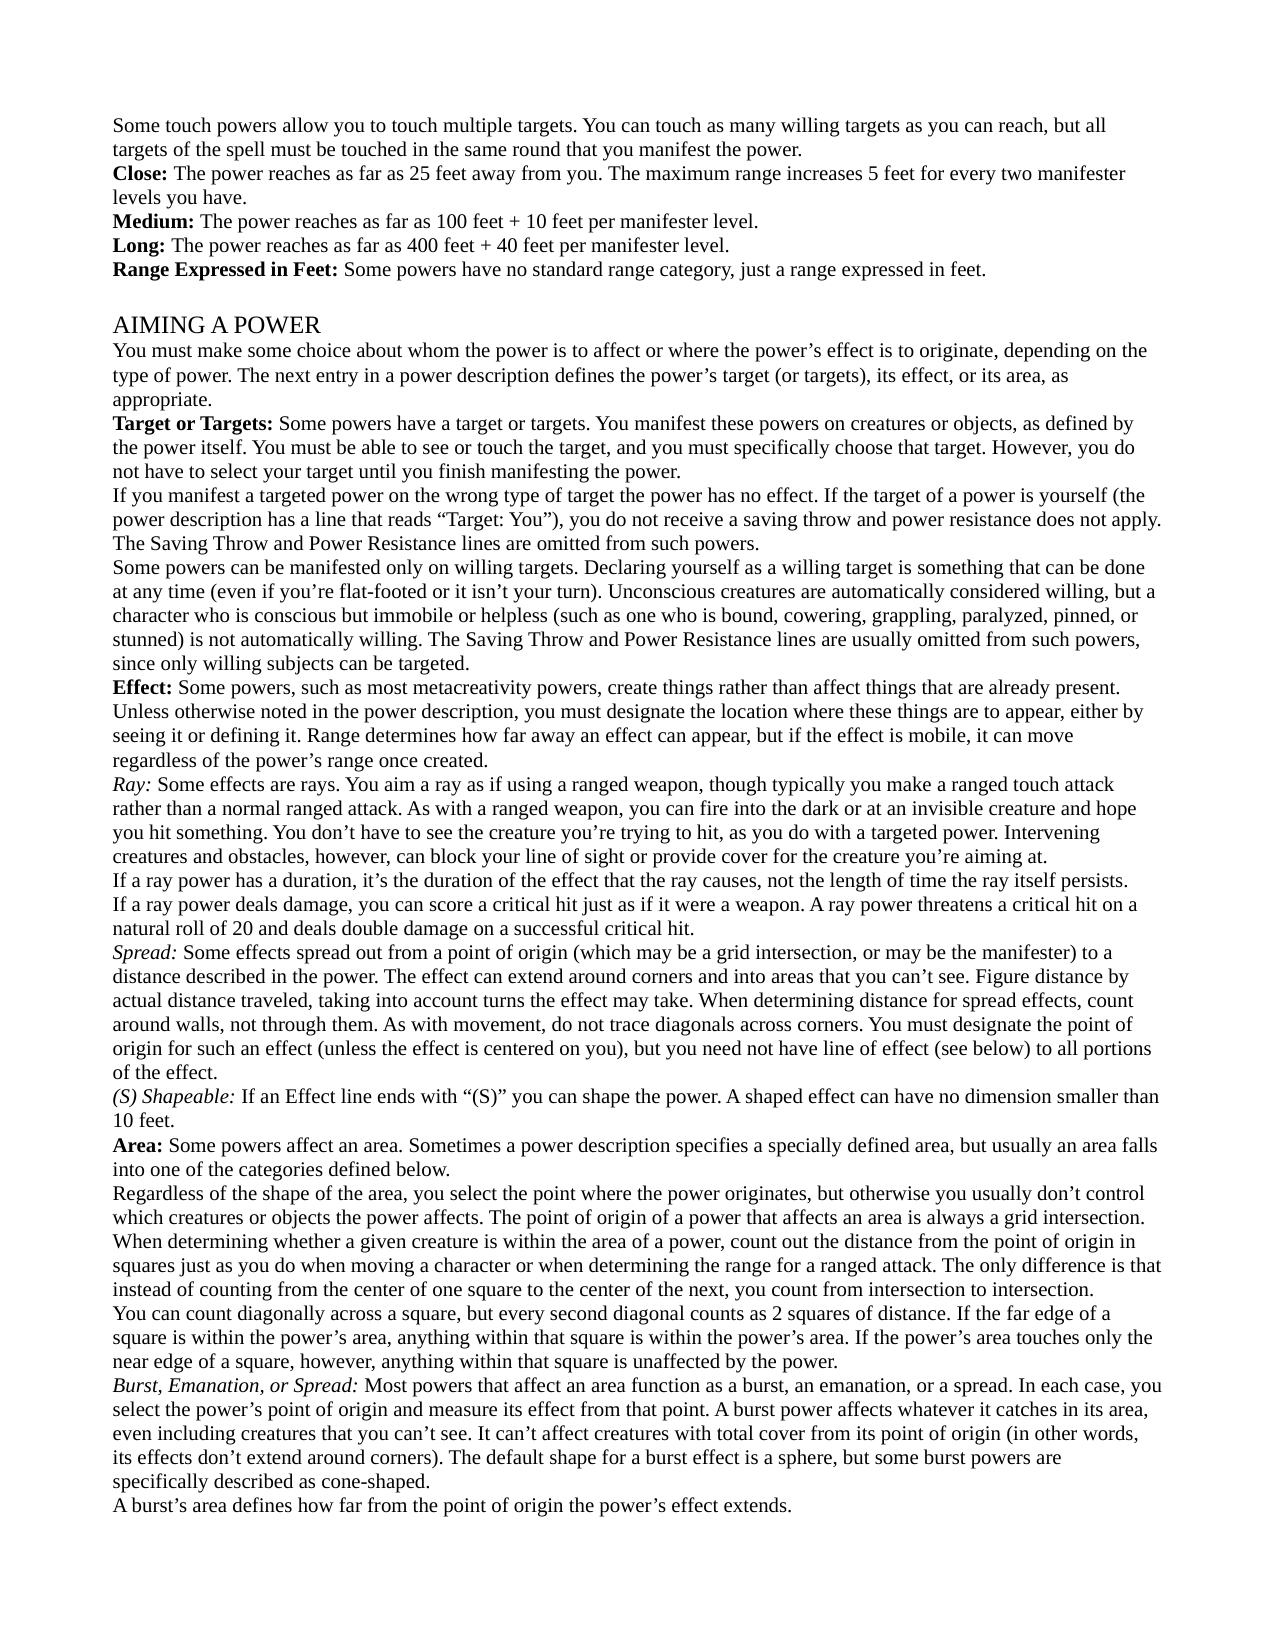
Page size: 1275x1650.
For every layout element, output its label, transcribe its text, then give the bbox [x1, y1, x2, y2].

text A burst’s area defines how far from the point of origin the power’s effect extends. [112, 1493, 1162, 1517]
text Ray: Some effects are rays. You aim a ray as if using a ranged weapon, though typically you make a ranged touch attack rather than a normal ranged attack. As with a ranged weapon, you can fire into the dark or at an invisible creature and hope you hit something. You don’t have to see the creature you’re trying to hit, as you do with a targeted power. Intervening creatures and obstacles, however, can block your line of sight or provide cover for the creature you’re aiming at. [112, 772, 1162, 868]
text If a ray power has a duration, it’s the duration of the effect that the ray causes, not the length of time the ray itself persists. [112, 868, 1162, 892]
text You must make some choice about whom the power is to affect or where the power’s effect is to originate, depending on the type of power. The next entry in a power description defines the power’s target (or targets), its effect, or its area, as appropriate. [112, 338, 1162, 411]
text Some powers can be manifested only on willing targets. Declaring yourself as a willing target is something that can be done at any time (even if you’re flat-footed or it isn’t your turn). Unconscious creatures are automatically considered willing, but a character who is conscious but immobile or helpless (such as one who is bound, cowering, grappling, paralyzed, pinned, or stunned) is not automatically willing. The Saving Throw and Power Resistance lines are usually omitted from such powers, since only willing subjects can be targeted. [112, 555, 1162, 675]
text If you manifest a targeted power on the wrong type of target the power has no effect. If the target of a power is yourself (the power description has a line that reads “Target: You”), you do not receive a saving throw and power resistance does not apply. The Saving Throw and Power Resistance lines are omitted from such powers. [112, 483, 1162, 555]
text Close: The power reaches as far as 25 feet away from you. The maximum range increases 5 feet for every two manifester levels you have. [112, 161, 1162, 209]
text Some touch powers allow you to touch multiple targets. You can touch as many willing targets as you can reach, but all targets of the spell must be touched in the same round that you manifest the power. [112, 112, 1162, 161]
text Effect: Some powers, such as most metacreativity powers, create things rather than affect things that are already present. Unless otherwise noted in the power description, you must designate the location where these things are to appear, either by seeing it or defining it. Range determines how far away an effect can appear, but if the effect is mobile, it can move regardless of the power’s range once created. [112, 675, 1162, 772]
text Burst, Emanation, or Spread: Most powers that affect an area function as a burst, an emanation, or a spread. In each case, you select the power’s point of origin and measure its effect from that point. A burst power affects whatever it catches in its area, even including creatures that you can’t see. It can’t affect creatures with total cover from its point of origin (in other words, its effects don’t extend around corners). The default shape for a burst effect is a sphere, but some burst powers are specifically described as cone-shaped. [112, 1373, 1162, 1493]
text If a ray power deals damage, you can score a critical hit just as if it were a weapon. A ray power threatens a critical hit on a natural roll of 20 and deals double damage on a successful critical hit. [112, 892, 1162, 940]
text Medium: The power reaches as far as 100 feet + 10 feet per manifester level. [112, 209, 1162, 233]
text (S) Shapeable: If an Effect line ends with “(S)” you can shape the power. A shaped effect can have no dimension smaller than 10 feet. [112, 1084, 1162, 1132]
text AIMING A POWER [112, 310, 1162, 338]
text You can count diagonally across a square, but every second diagonal counts as 2 squares of distance. If the far edge of a square is within the power’s area, anything within that square is within the power’s area. If the power’s area touches only the near edge of a square, however, anything within that square is unaffected by the power. [112, 1301, 1162, 1373]
text Range Expressed in Feet: Some powers have no standard range category, just a range expressed in feet. [112, 257, 1162, 281]
text Area: Some powers affect an area. Sometimes a power description specifies a specially defined area, but usually an area falls into one of the categories defined below. [112, 1132, 1162, 1181]
text Regardless of the shape of the area, you select the point where the power originates, but otherwise you usually don’t control which creatures or objects the power affects. The point of origin of a power that affects an area is always a grid intersection. When determining whether a given creature is within the area of a power, count out the distance from the point of origin in squares just as you do when moving a character or when determining the range for a ranged attack. The only difference is that instead of counting from the center of one square to the center of the next, you count from intersection to intersection. [112, 1181, 1162, 1301]
text Target or Targets: Some powers have a target or targets. You manifest these powers on creatures or objects, as defined by the power itself. You must be able to see or touch the target, and you must specifically choose that target. However, you do not have to select your target until you finish manifesting the power. [112, 411, 1162, 483]
text Long: The power reaches as far as 400 feet + 40 feet per manifester level. [112, 233, 1162, 257]
text Spread: Some effects spread out from a point of origin (which may be a grid intersection, or may be the manifester) to a distance described in the power. The effect can extend around corners and into areas that you can’t see. Figure distance by actual distance traveled, taking into account turns the effect may take. When determining distance for spread effects, count around walls, not through them. As with movement, do not trace diagonals across corners. You must designate the point of origin for such an effect (unless the effect is centered on you), but you need not have line of effect (see below) to all portions of the effect. [112, 940, 1162, 1084]
